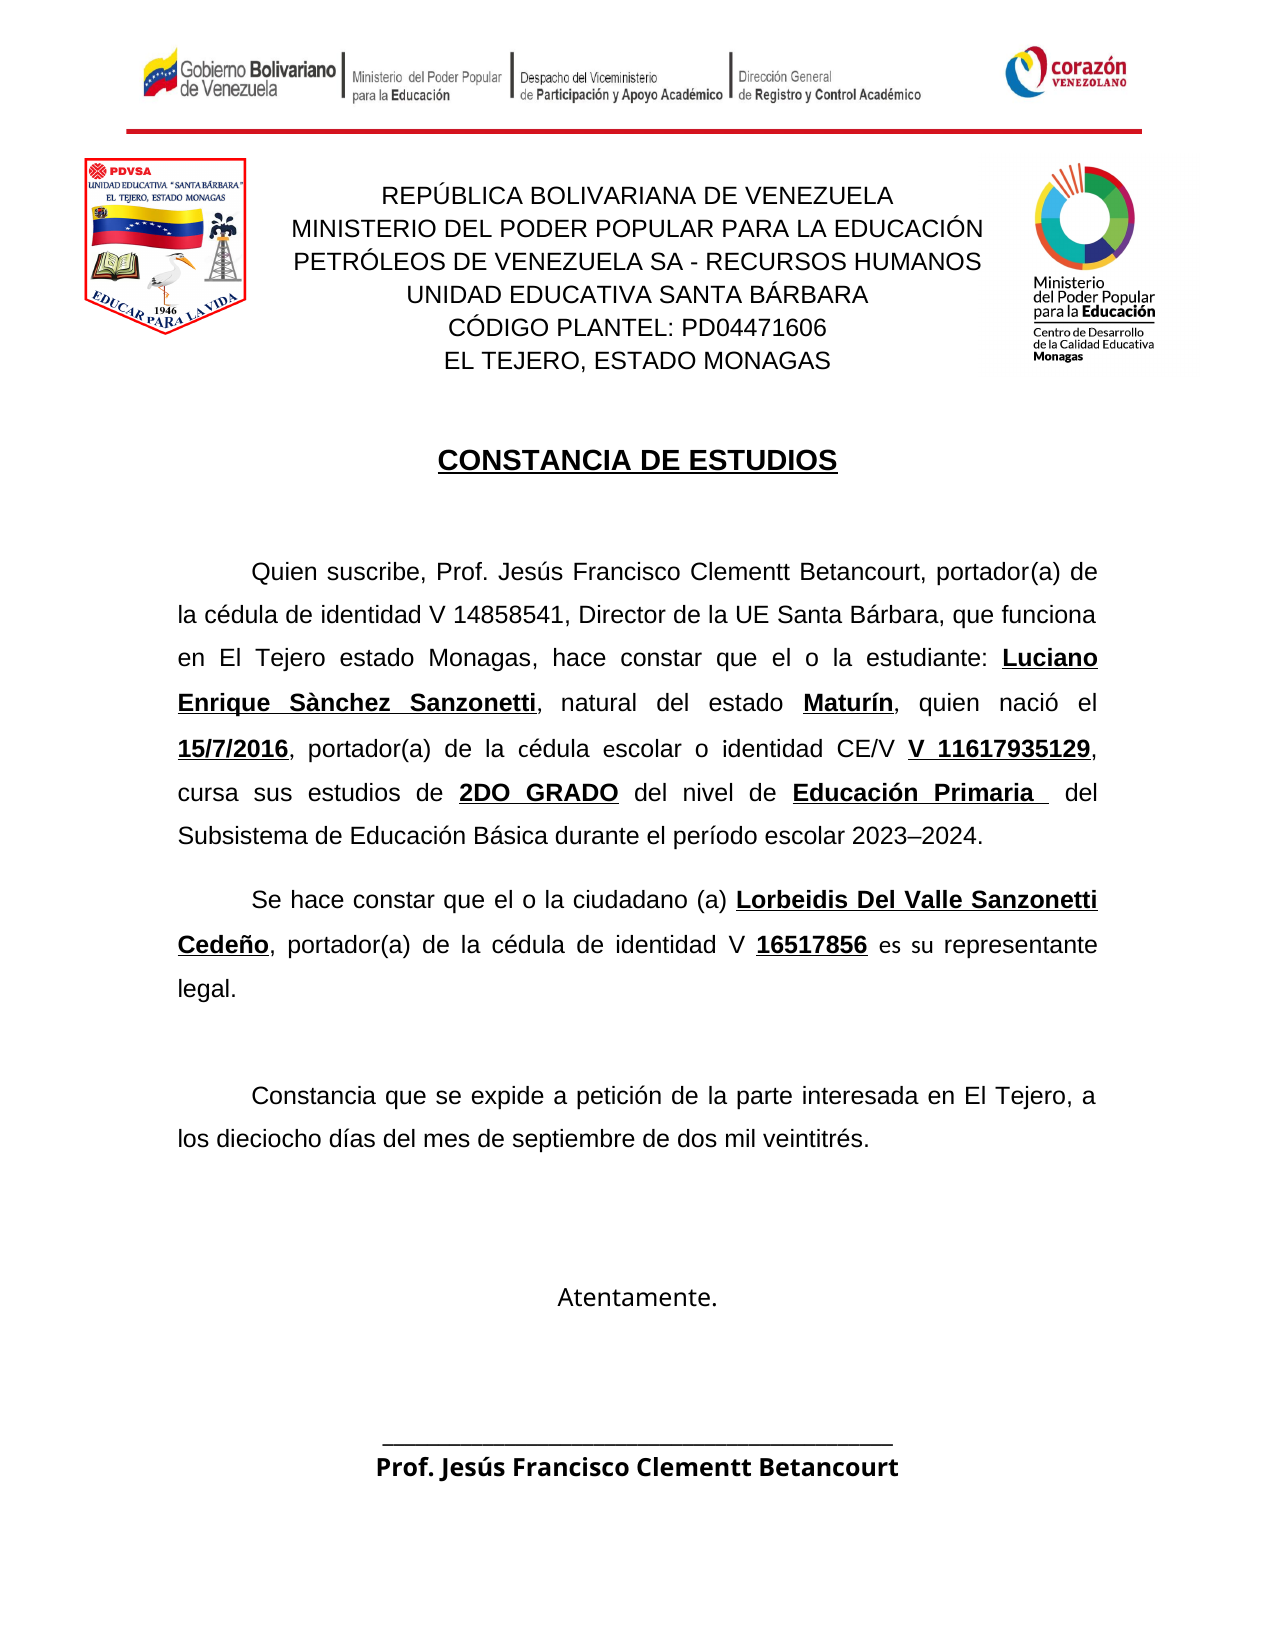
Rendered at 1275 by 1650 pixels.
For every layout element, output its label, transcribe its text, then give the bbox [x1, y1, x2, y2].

text UNIDAD EDUCATIVA SANTA BÁRBARA [252, 280, 978, 308]
text Se hace constar que el o la ciudadano (a) Lorbeidis Del Valle Sanzonetti Cedeño, portador(a) de la cédula de identidad V 16517856 es su representante legal. [177, 885, 1098, 1002]
subtitle PETRÓLEOS DE VENEZUELA SA - RECURSOS HUMANOS [252, 247, 978, 275]
picture [126, 11, 1142, 134]
text CÓDIGO PLANTEL: PD04471606 [177, 313, 978, 341]
text Constancia que se expide a petición de la parte interesada en El Tejero, a los dieciocho días del mes de septiembre de dos mil veintitrés. [177, 1081, 1098, 1153]
picture [79, 158, 252, 335]
text ______________________________________________ [177, 1416, 1098, 1450]
subtitle REPÚBLICA BOLIVARIANA DE VENEZUELA [252, 181, 978, 209]
subtitle CONSTANCIA DE ESTUDIOS [177, 443, 1098, 476]
text EL TEJERO, ESTADO MONAGAS [177, 346, 978, 374]
text Atentamente. [177, 1279, 1098, 1313]
text Prof. Jesús Francisco Clementt Betancourt [177, 1450, 1098, 1484]
text Quien suscribe, Prof. Jesús Francisco Clementt Betancourt, portador(a) de la cédula de identidad V 14858541, Director de la UE Santa Bárbara, que funciona en El Tejero estado Monagas, hace constar que el o la estudiante: Luciano Enrique Sànchez Sanzonetti, natural del estado Maturín, quien nació el 15/7/2016, portador(a) de la cédula escolar o identidad CE/V V 11617935129, cursa sus estudios de 2DO GRADO del nivel de Educación Primaria del Subsistema de Educación Básica durante el período escolar 2023–2024. [177, 557, 1098, 849]
subtitle MINISTERIO DEL PODER POPULAR PARA LA EDUCACIÓN [252, 214, 978, 242]
picture [978, 153, 1200, 377]
